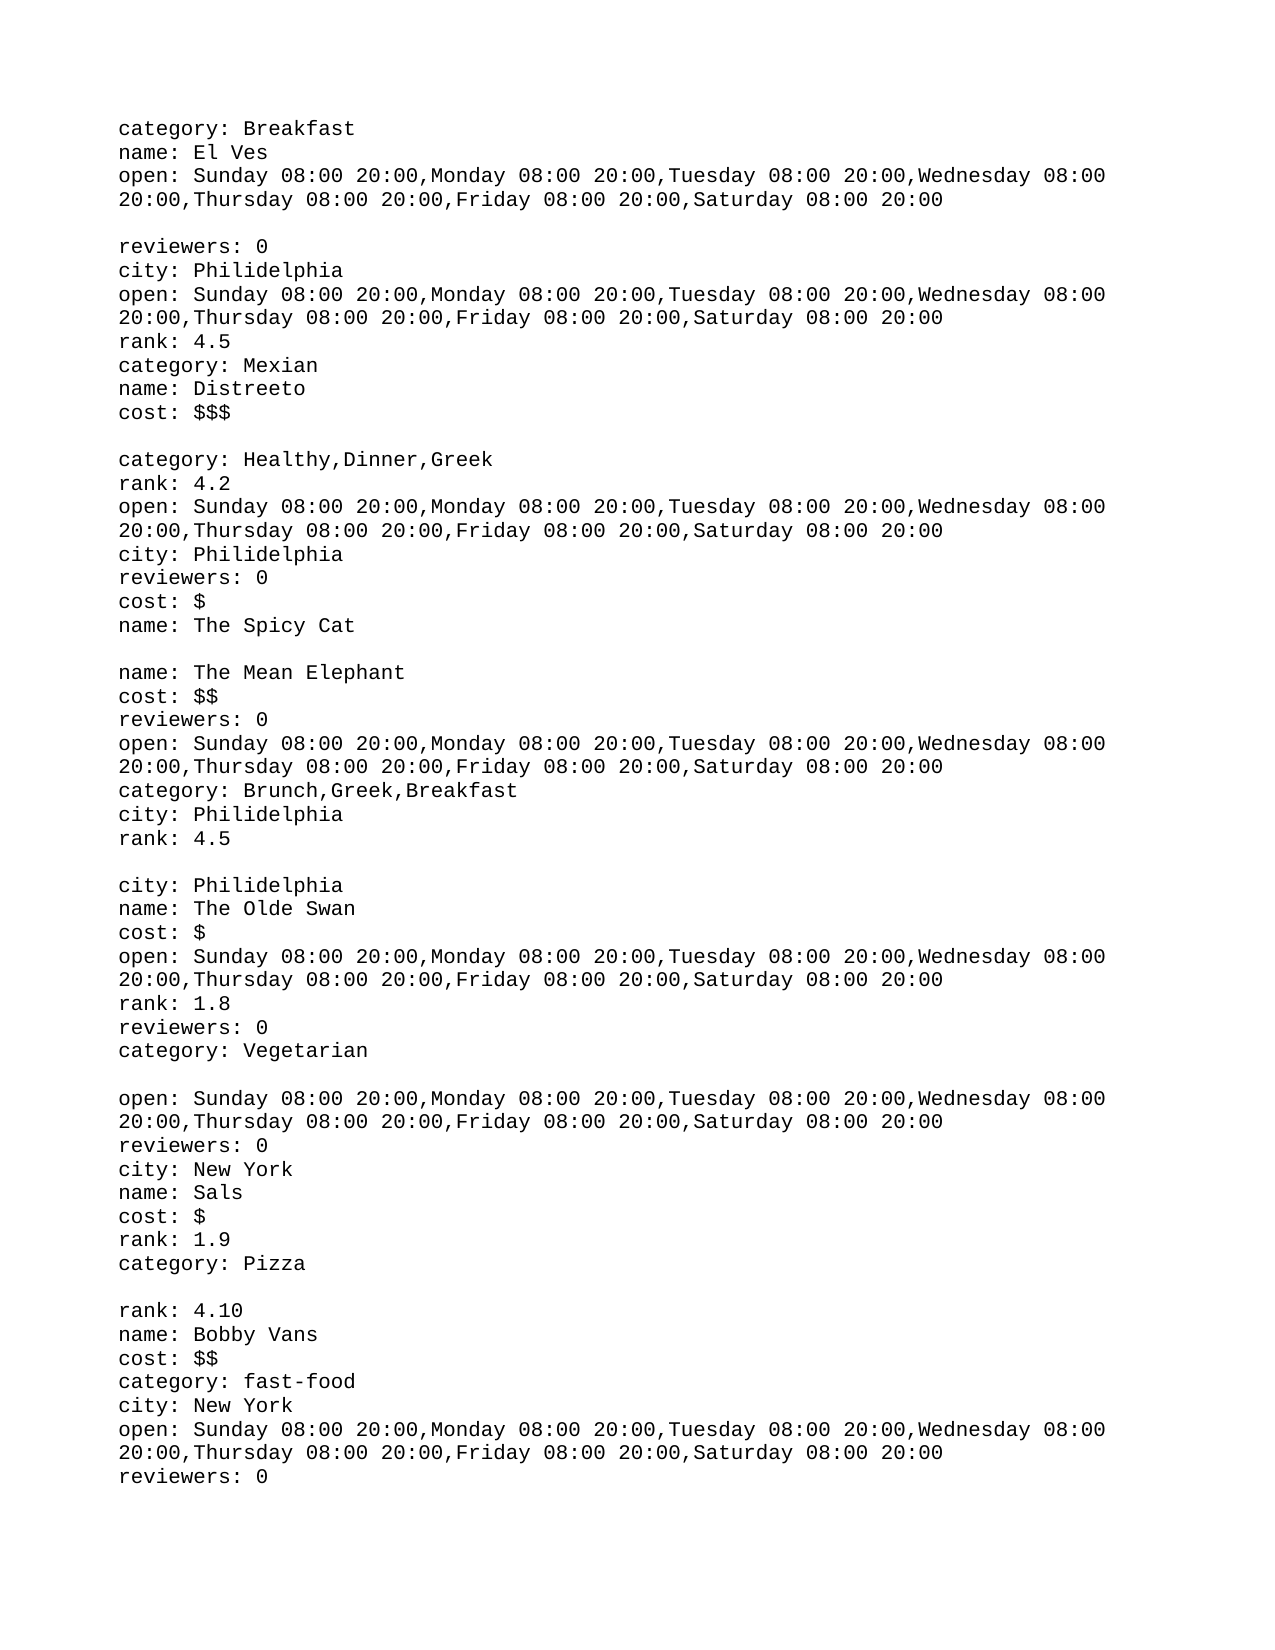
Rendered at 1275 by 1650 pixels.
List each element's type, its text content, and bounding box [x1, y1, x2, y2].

text open: Sunday 08:00 20:00,Monday 08:00 20:00,Tuesday 08:00 20:00,Wednesday 08:00 20:00,Thursday 08:00 20:00,Friday 08:00 20:00,Saturday 08:00 20:00 [118, 1088, 1157, 1135]
text rank: 4.5 [118, 827, 1157, 851]
text reviewers: 0 [118, 1466, 1157, 1489]
text name: The Olde Swan [118, 898, 1157, 922]
text city: New York [118, 1395, 1157, 1419]
text name: El Ves [118, 142, 1157, 165]
text rank: 4.2 [118, 473, 1157, 496]
text open: Sunday 08:00 20:00,Monday 08:00 20:00,Tuesday 08:00 20:00,Wednesday 08:00 20:00,Thursday 08:00 20:00,Friday 08:00 20:00,Saturday 08:00 20:00 [118, 946, 1157, 993]
text city: Philidelphia [118, 804, 1157, 827]
text open: Sunday 08:00 20:00,Monday 08:00 20:00,Tuesday 08:00 20:00,Wednesday 08:00 20:00,Thursday 08:00 20:00,Friday 08:00 20:00,Saturday 08:00 20:00 [118, 1419, 1157, 1466]
text cost: $$$ [118, 402, 1157, 426]
text reviewers: 0 [118, 236, 1157, 260]
text open: Sunday 08:00 20:00,Monday 08:00 20:00,Tuesday 08:00 20:00,Wednesday 08:00 20:00,Thursday 08:00 20:00,Friday 08:00 20:00,Saturday 08:00 20:00 [118, 165, 1157, 213]
text category: fast-food [118, 1371, 1157, 1395]
text reviewers: 0 [118, 1135, 1157, 1158]
text cost: $ [118, 922, 1157, 946]
text category: Mexian [118, 354, 1157, 378]
text category: Healthy,Dinner,Greek [118, 449, 1157, 473]
text rank: 4.5 [118, 331, 1157, 354]
text cost: $ [118, 591, 1157, 615]
text reviewers: 0 [118, 709, 1157, 733]
text rank: 1.8 [118, 993, 1157, 1017]
text name: Distreeto [118, 378, 1157, 402]
text category: Brunch,Greek,Breakfast [118, 780, 1157, 804]
text reviewers: 0 [118, 567, 1157, 591]
text city: Philidelphia [118, 875, 1157, 898]
text city: Philidelphia [118, 544, 1157, 567]
text category: Breakfast [118, 118, 1157, 142]
text name: Sals [118, 1182, 1157, 1206]
text cost: $$ [118, 1348, 1157, 1371]
text category: Pizza [118, 1253, 1157, 1277]
text category: Vegetarian [118, 1040, 1157, 1064]
text cost: $$ [118, 686, 1157, 709]
text open: Sunday 08:00 20:00,Monday 08:00 20:00,Tuesday 08:00 20:00,Wednesday 08:00 20:00,Thursday 08:00 20:00,Friday 08:00 20:00,Saturday 08:00 20:00 [118, 733, 1157, 780]
text name: Bobby Vans [118, 1324, 1157, 1348]
text city: Philidelphia [118, 260, 1157, 284]
text reviewers: 0 [118, 1017, 1157, 1040]
text rank: 1.9 [118, 1229, 1157, 1253]
text cost: $ [118, 1206, 1157, 1229]
text rank: 4.10 [118, 1300, 1157, 1324]
text name: The Spicy Cat [118, 615, 1157, 638]
text city: New York [118, 1158, 1157, 1182]
text open: Sunday 08:00 20:00,Monday 08:00 20:00,Tuesday 08:00 20:00,Wednesday 08:00 20:00,Thursday 08:00 20:00,Friday 08:00 20:00,Saturday 08:00 20:00 [118, 496, 1157, 544]
text name: The Mean Elephant [118, 662, 1157, 686]
text open: Sunday 08:00 20:00,Monday 08:00 20:00,Tuesday 08:00 20:00,Wednesday 08:00 20:00,Thursday 08:00 20:00,Friday 08:00 20:00,Saturday 08:00 20:00 [118, 284, 1157, 331]
